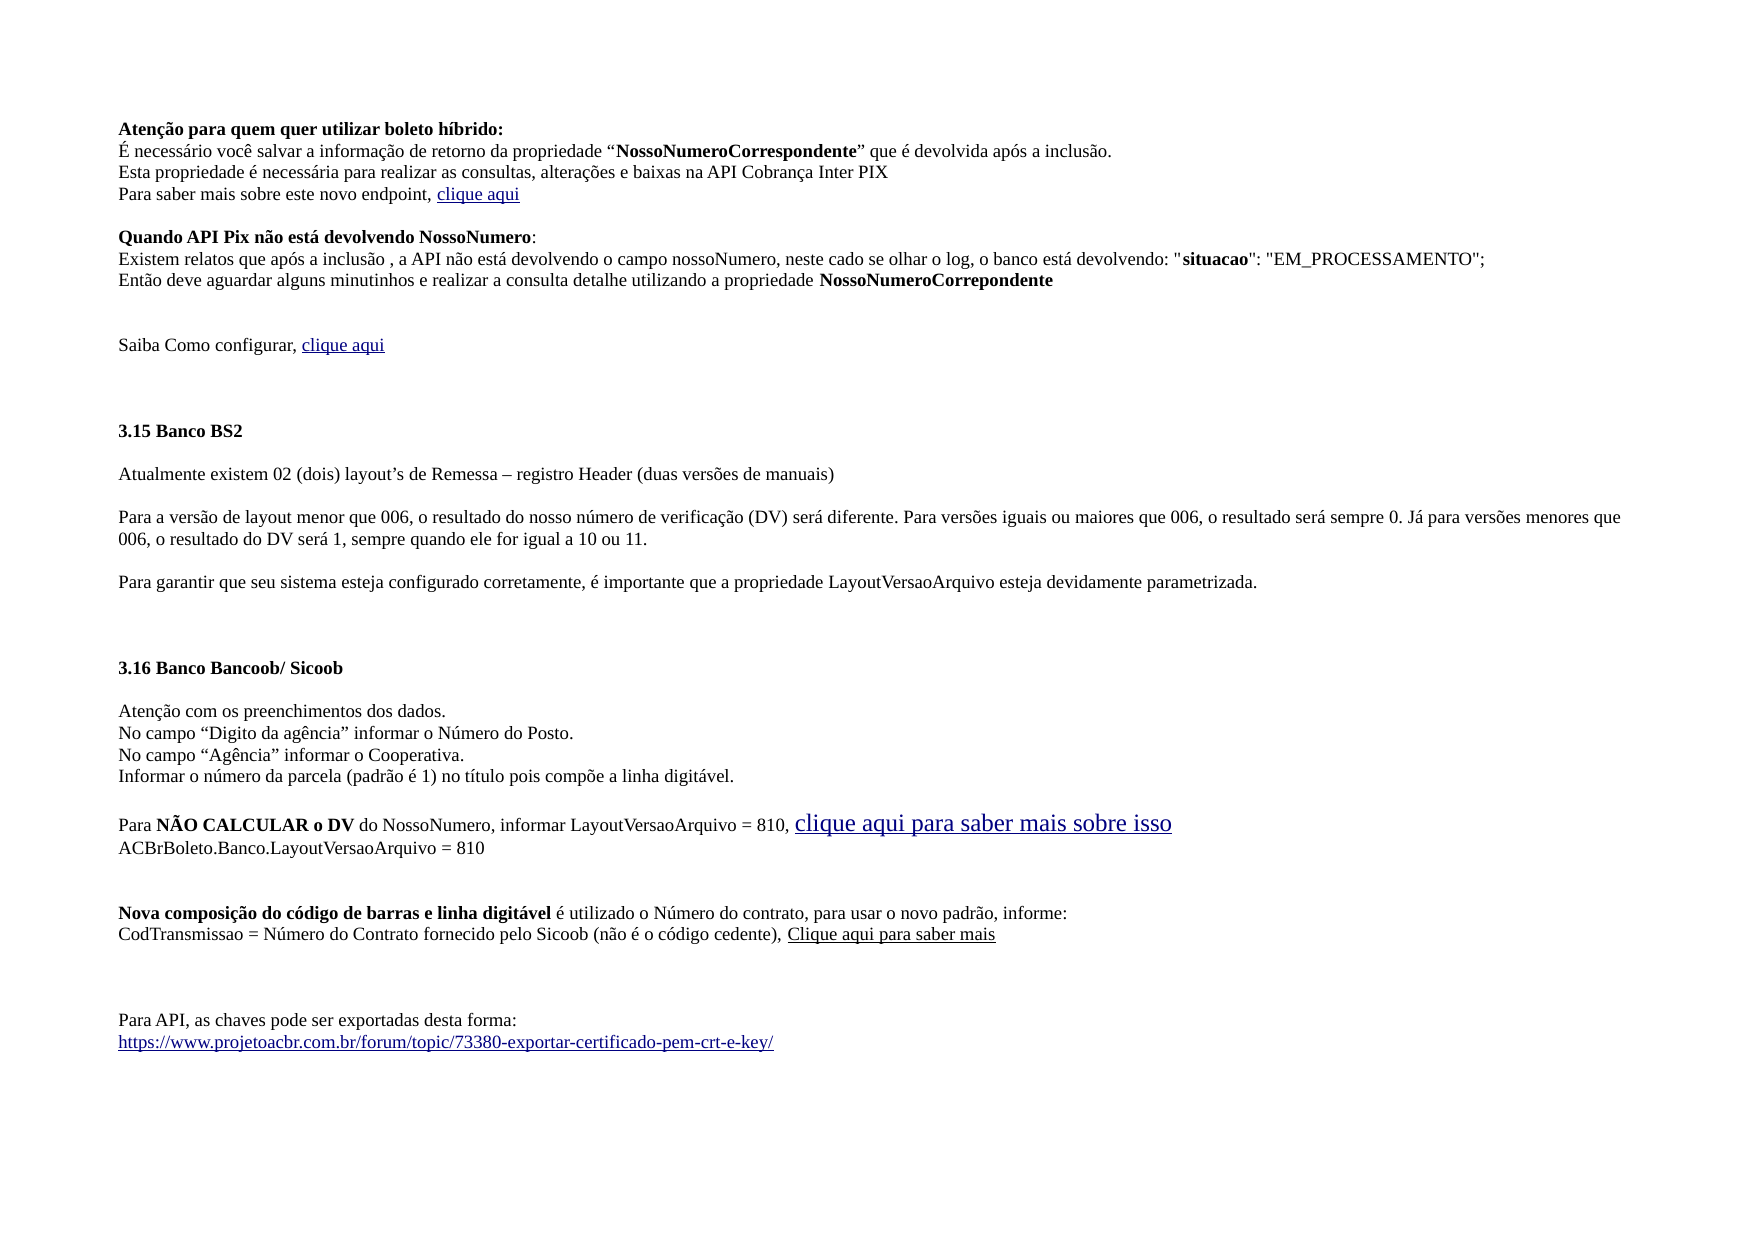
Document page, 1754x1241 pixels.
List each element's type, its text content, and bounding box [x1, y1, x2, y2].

text Para saber mais sobre este novo endpoint, clique aqui Quando API Pix não está devolvendo NossoNumero: [118, 183, 1636, 247]
text Saiba Como configurar, clique aqui [118, 312, 1636, 355]
text 3.16 Banco Bancoob/ Sicoob Atenção com os preenchimentos dos dados. No campo “Digito da agência” informar o Número do Posto. No campo “Agência” informar o Cooperativa. [118, 657, 1636, 765]
text Nova composição do código de barras e linha digitável é utilizado o Número do contrato, para usar o novo padrão, informe: CodTransmissao = Número do Contrato fornecido pelo Sicoob (não é o código cedente), Clique aqui para saber mais Para API, as chaves pode ser exportadas desta forma: https://www.projetoacbr.com.br/forum/topic/73380-exportar-certificado-pem-crt-e-key/ [118, 902, 1636, 1052]
text Informar o número da parcela (padrão é 1) no título pois compõe a linha digitável. [118, 765, 1636, 787]
text Existem relatos que após a inclusão , a API não está devolvendo o campo nossoNumero, neste cado se olhar o log, o banco está devolvendo: "situacao": "EM_PROCESSAMENTO"; Então deve aguardar alguns minutinhos e realizar a consulta detalhe utilizando a propriedade NossoNumeroCorrepondente [118, 247, 1636, 291]
text 3.15 Banco BS2 Atualmente existem 02 (dois) layout’s de Remessa – registro Header (duas versões de manuais) Para a versão de layout menor que 006, o resultado do nosso número de verificação (DV) será diferente. Para versões iguais ou maiores que 006, o resultado será sempre 0. Já para versões menores que 006, o resultado do DV será 1, sempre quando ele for igual a 10 ou 11. [118, 420, 1636, 549]
text Para NÃO CALCULAR o DV do NossoNumero, informar LayoutVersaoArquivo = 810, clique aqui para saber mais sobre isso ACBrBoleto.Banco.LayoutVersaoArquivo = 810 [118, 787, 1636, 858]
text Atenção para quem quer utilizar boleto híbrido: É necessário você salvar a informação de retorno da propriedade “NossoNumeroCorrespondente” que é devolvida após a inclusão. Esta propriedade é necessária para realizar as consultas, alterações e baixas na API Cobrança Inter PIX [118, 118, 1636, 183]
text Para garantir que seu sistema esteja configurado corretamente, é importante que a propriedade LayoutVersaoArquivo esteja devidamente parametrizada. [118, 571, 1636, 592]
